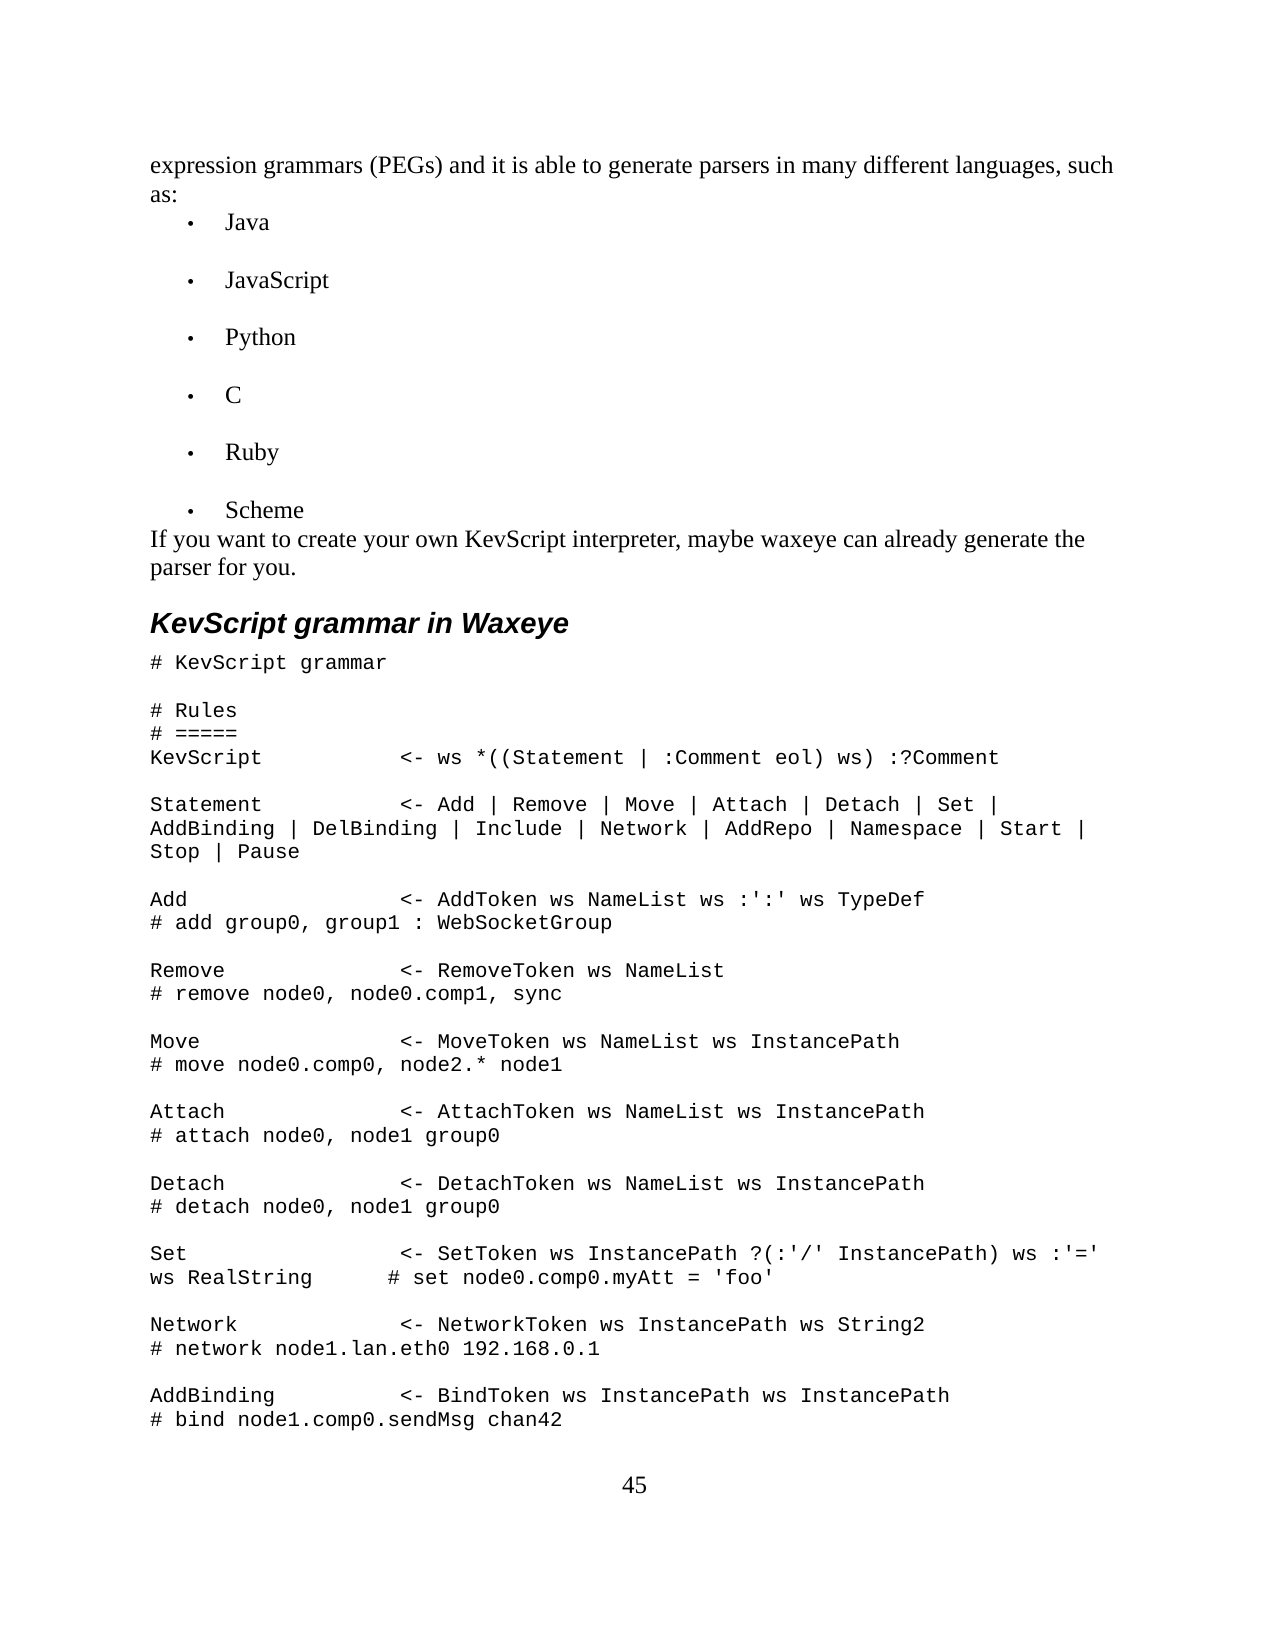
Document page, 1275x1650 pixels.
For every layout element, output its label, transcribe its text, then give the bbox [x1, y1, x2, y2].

list C [187, 380, 1125, 437]
list Ruby [187, 437, 1125, 495]
list JavaScript [187, 265, 1125, 322]
text expression grammars (PEGs) and it is able to generate parsers in many different languages, such as: [150, 150, 1125, 207]
text # Rules [150, 699, 1125, 723]
text AddBinding <- BindToken ws InstancePath ws InstancePath # bind node1.comp0.sendMsg chan42 [150, 1385, 1125, 1433]
text Move <- MoveToken ws NameList ws InstancePath # move node0.comp0, node2.* node1 [150, 1031, 1125, 1078]
text Network <- NetworkToken ws InstancePath ws String2 # network node1.lan.eth0 192.168.0.1 [150, 1314, 1125, 1362]
text Statement <- Add | Remove | Move | Attach | Detach | Set | AddBinding | DelBinding | Include | Network | AddRepo | Namespace | Start | Stop | Pause [150, 794, 1125, 865]
list Java [187, 207, 1125, 265]
text KevScript <- ws *((Statement | :Comment eol) ws) :?Comment [150, 747, 1125, 771]
list Scheme [187, 495, 1125, 524]
text Detach <- DetachToken ws NameList ws InstancePath # detach node0, node1 group0 [150, 1172, 1125, 1220]
text # ===== [150, 723, 1125, 747]
text If you want to create your own KevScript interpreter, maybe waxeye can already generate the parser for you. [150, 524, 1125, 581]
text Add <- AddToken ws NameList ws :':' ws TypeDef # add group0, group1 : WebSocketGroup [150, 889, 1125, 936]
text # KevScript grammar [150, 652, 1125, 676]
text Attach <- AttachToken ws NameList ws InstancePath # attach node0, node1 group0 [150, 1102, 1125, 1149]
subtitle KevScript grammar in Waxeye [150, 606, 1125, 640]
text Set <- SetToken ws InstancePath ?(:'/' InstancePath) ws :'=' ws RealString # set node0.comp0.myAtt = 'foo' [150, 1243, 1125, 1291]
list Python [187, 322, 1125, 380]
text Remove <- RemoveToken ws NameList # remove node0, node0.comp1, sync [150, 960, 1125, 1007]
